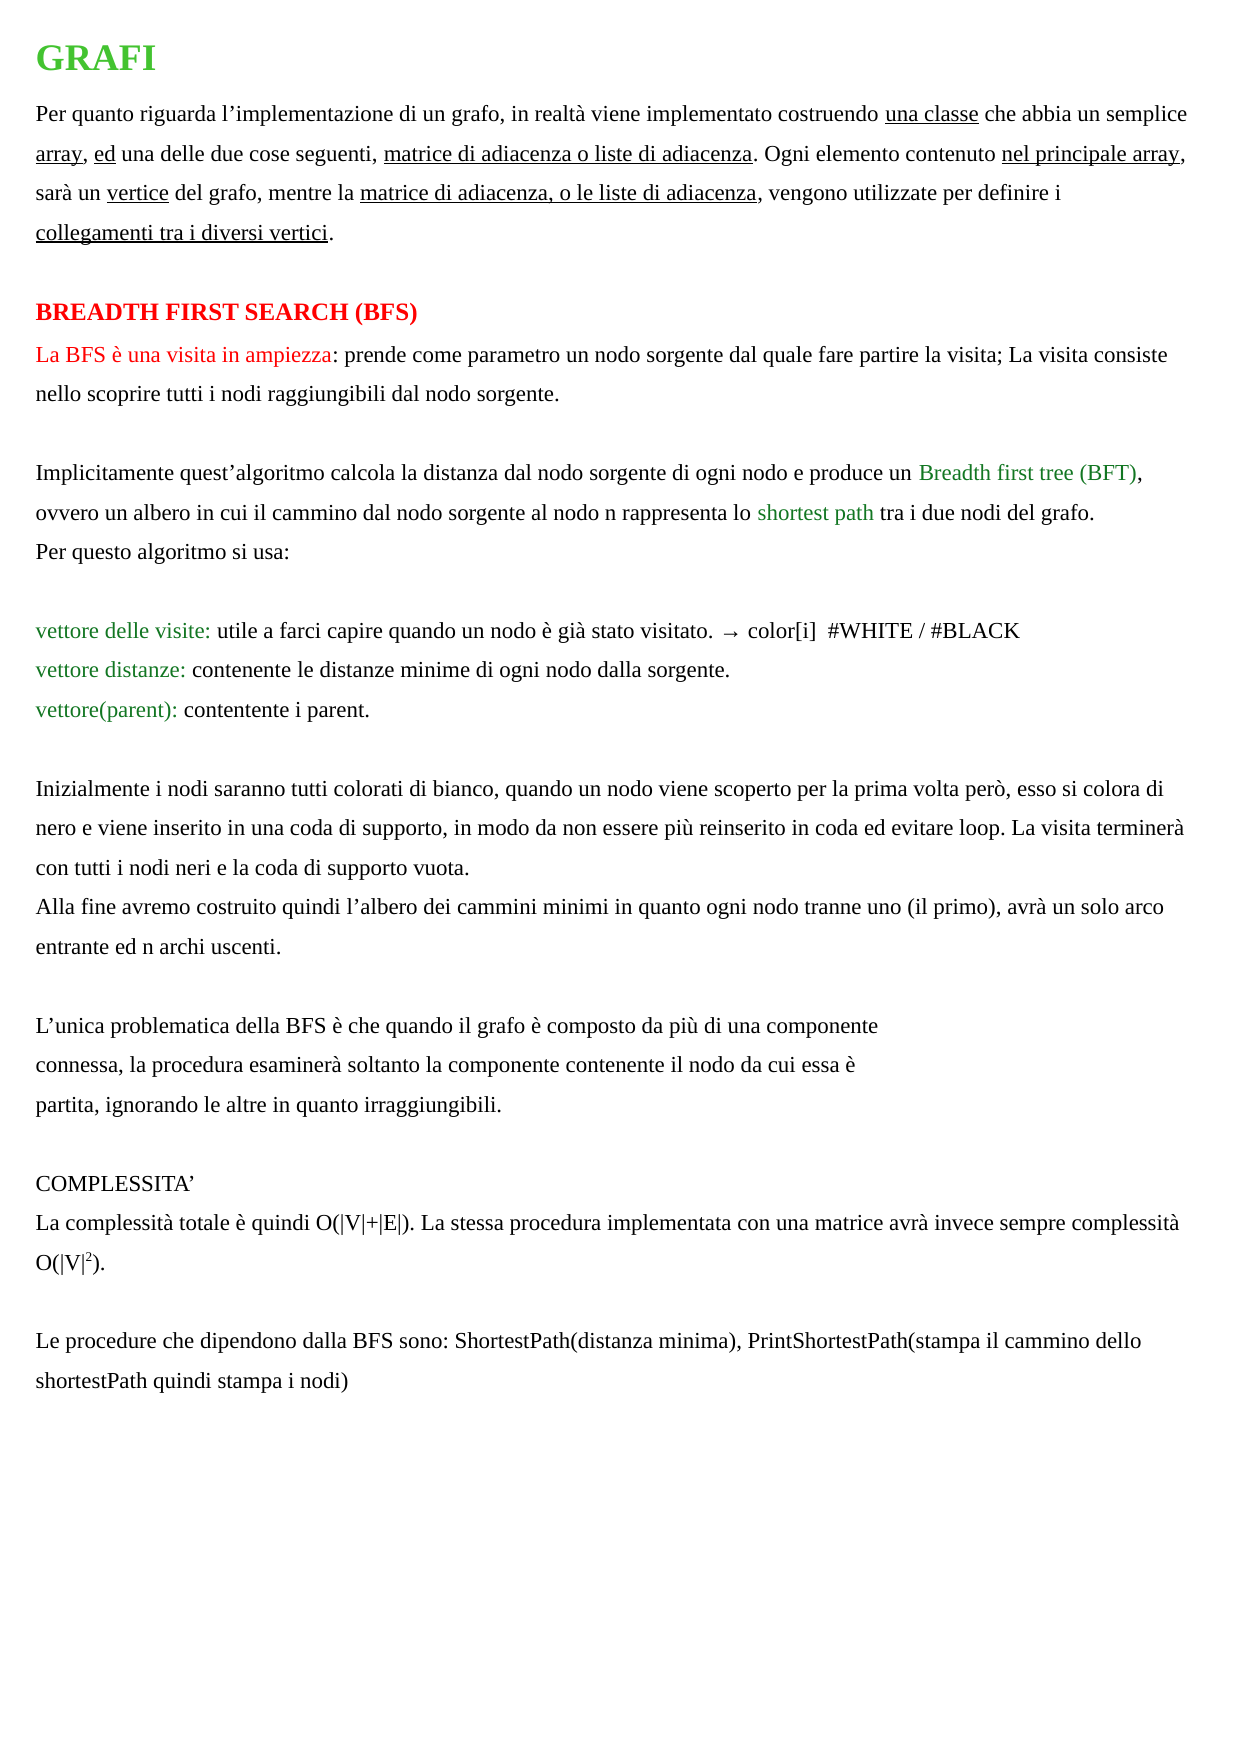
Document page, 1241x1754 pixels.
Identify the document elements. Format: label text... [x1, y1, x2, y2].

text BREADTH FIRST SEARCH (BFS) [35, 297, 1205, 326]
text L’unica problematica della BFS è che quando il grafo è composto da più di una componente [35, 1012, 1205, 1038]
text Implicitamente quest’algoritmo calcola la distanza dal nodo sorgente di ogni nodo e produce un Breadth first tree (BFT), ovvero un albero in cui il cammino dal nodo sorgente al nodo n rappresenta lo shortest path tra i due nodi del grafo. [35, 459, 1205, 525]
text Alla fine avremo costruito quindi l’albero dei cammini minimi in quanto ogni nodo tranne uno (il primo), avrà un solo arco entrante ed n archi uscenti. [35, 893, 1205, 959]
text Per questo algoritmo si usa: [35, 538, 1205, 564]
text partita, ignorando le altre in quanto irraggiungibili. [35, 1091, 1205, 1117]
text Inizialmente i nodi saranno tutti colorati di bianco, quando un nodo viene scoperto per la prima volta però, esso si colora di nero e viene inserito in una coda di supporto, in modo da non essere più reinserito in coda ed evitare loop. La visita terminerà con tutti i nodi neri e la coda di supporto vuota. [35, 775, 1205, 880]
text collegamenti tra i diversi vertici. [35, 218, 1205, 245]
text vettore delle visite: utile a farci capire quando un nodo è già stato visitato. → color[i] #WHITE / #BLACK [35, 617, 1205, 643]
text connessa, la procedura esaminerà soltanto la componente contenente il nodo da cui essa è [35, 1051, 1205, 1078]
text vettore(parent): contentente i parent. [35, 696, 1205, 722]
text COMPLESSITA’ [35, 1170, 1205, 1196]
text GRAFI [35, 35, 1205, 78]
text vettore distanze: contenente le distanze minime di ogni nodo dalla sorgente. [35, 656, 1205, 683]
text Per quanto riguarda l’implementazione di un grafo, in realtà viene implementato costruendo una classe che abbia un semplice array, ed una delle due cose seguenti, matrice di adiacenza o liste di adiacenza. Ogni elemento contenuto nel principale array, sarà un vertice del grafo, mentre la matrice di adiacenza, o le liste di adiacenza, vengono utilizzate per definire i [35, 100, 1205, 205]
text La BFS è una visita in ampiezza: prende come parametro un nodo sorgente dal quale fare partire la visita; La visita consiste nello scoprire tutti i nodi raggiungibili dal nodo sorgente. [35, 341, 1205, 406]
text La complessità totale è quindi O(|V|+|E|). La stessa procedura implementata con una matrice avrà invece sempre complessità O(|V|2). [35, 1209, 1205, 1275]
text Le procedure che dipendono dalla BFS sono: ShortestPath(distanza minima), PrintShortestPath(stampa il cammino dello shortestPath quindi stampa i nodi) [35, 1328, 1205, 1393]
